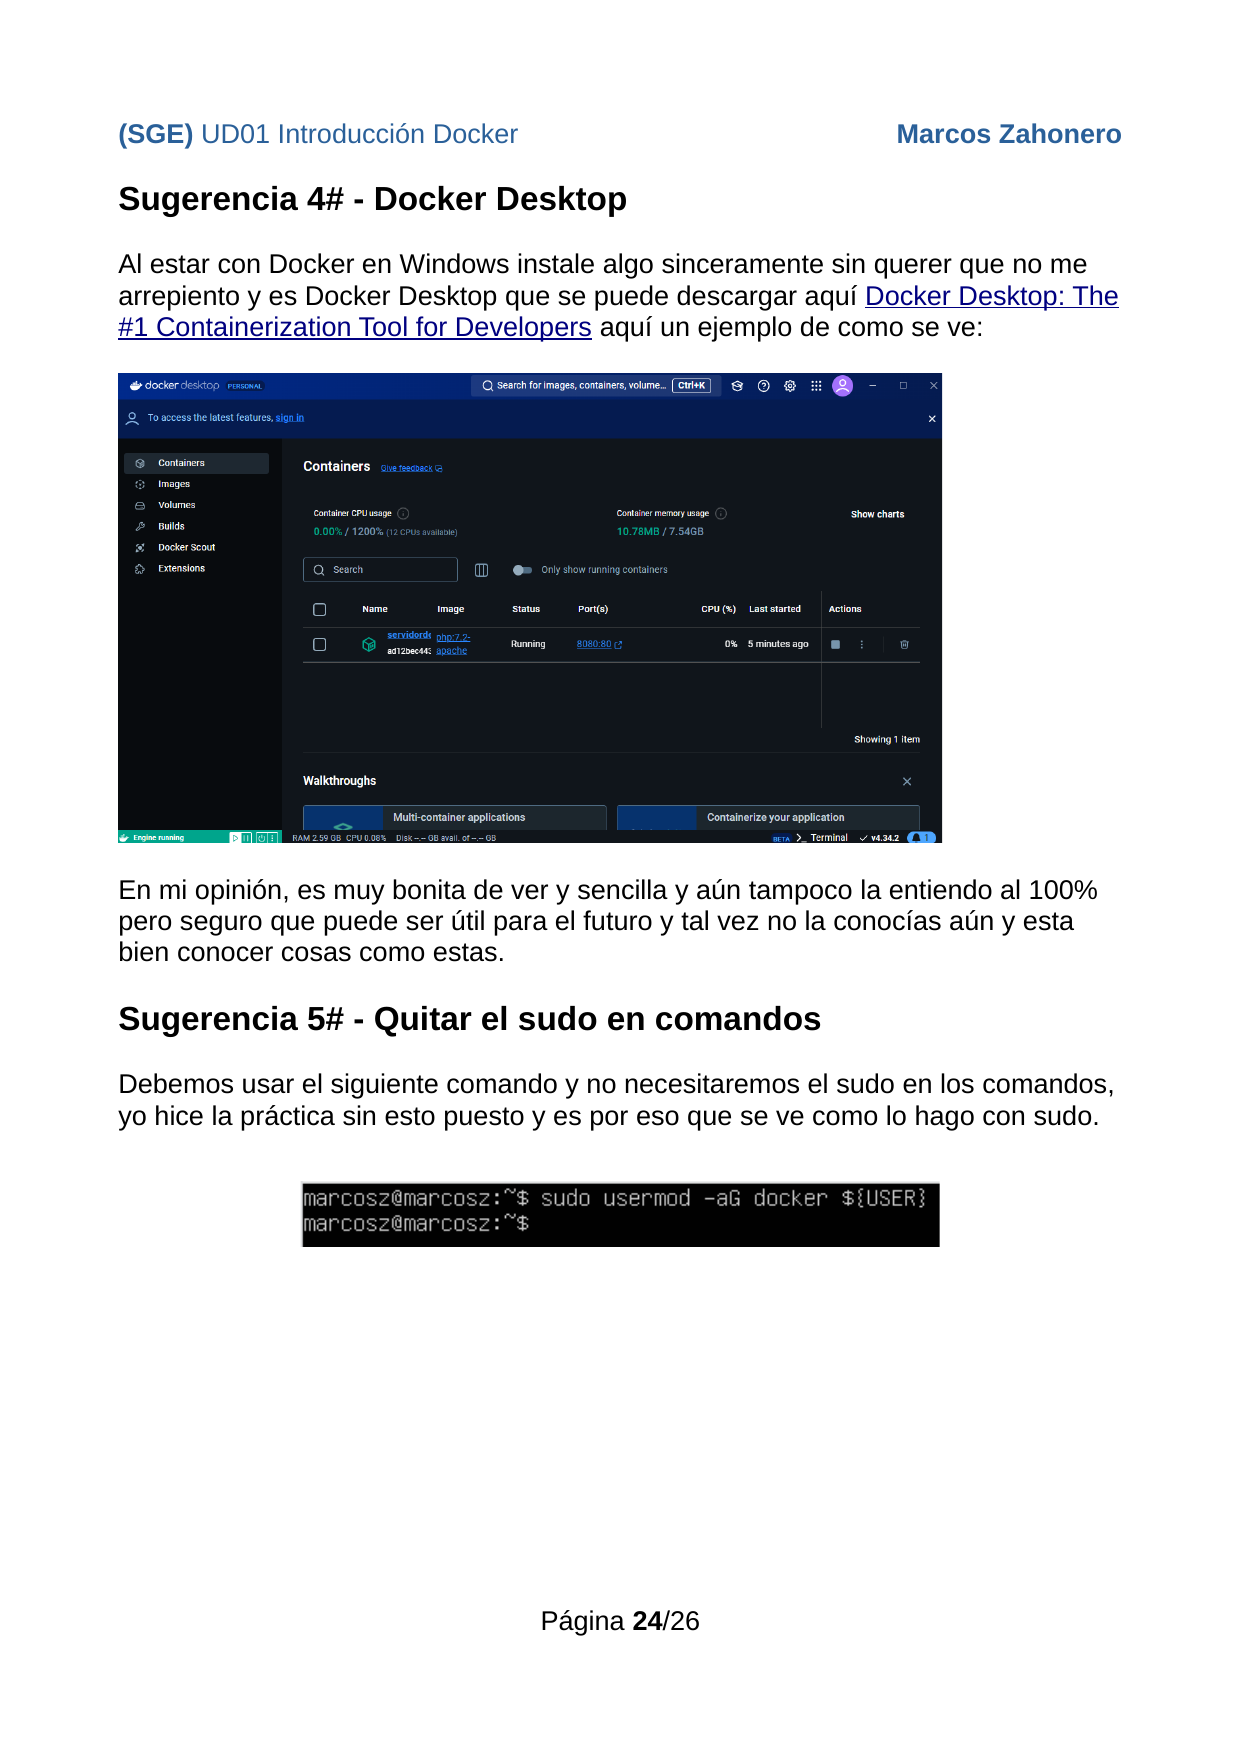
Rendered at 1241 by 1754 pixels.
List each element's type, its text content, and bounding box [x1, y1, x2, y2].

picture [118, 373, 943, 843]
picture [300, 1181, 940, 1247]
subtitle Sugerencia 4# - Docker Desktop [118, 179, 1122, 217]
text En mi opinión, es muy bonita de ver y sencilla y aún tampoco la entiendo al 100% pero seguro que puede ser útil para el futuro y tal vez no la conocías aún y esta bien conocer cosas como estas. [118, 874, 1122, 968]
text Debemos usar el siguiente comando y no necesitaremos el sudo en los comandos, yo hice la práctica sin esto puesto y es por eso que se ve como lo hago con sudo. [118, 1068, 1122, 1131]
subtitle Sugerencia 5# - Quitar el sudo en comandos [118, 999, 1122, 1037]
text Al estar con Docker en Windows instale algo sinceramente sin querer que no me arrepiento y es Docker Desktop que se puede descargar aquí Docker Desktop: The #1 Containerization Tool for Developers aquí un ejemplo de como se ve: [118, 248, 1122, 342]
